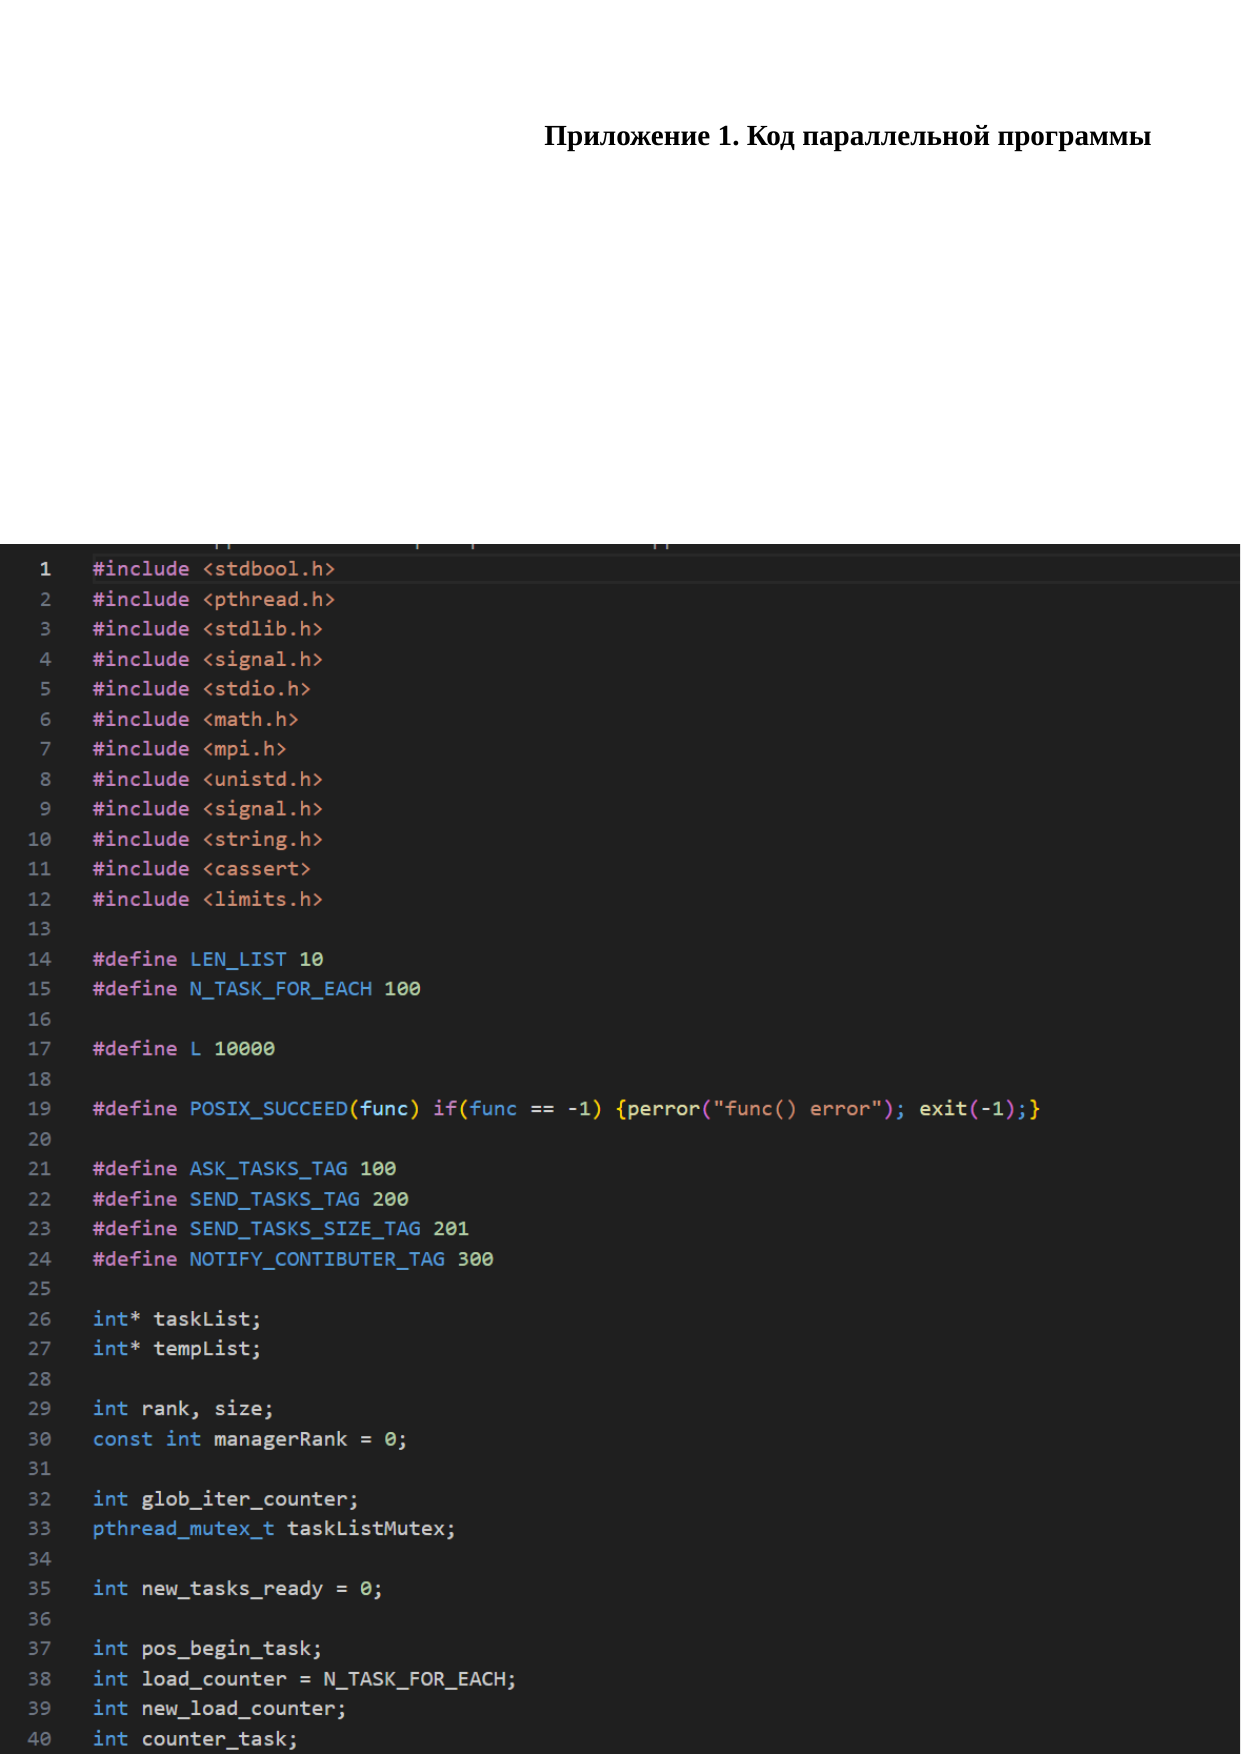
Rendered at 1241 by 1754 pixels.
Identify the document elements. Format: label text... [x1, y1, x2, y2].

picture [0, 544, 1241, 1754]
text Приложение 1. Код параллельной программы [177, 118, 1152, 152]
